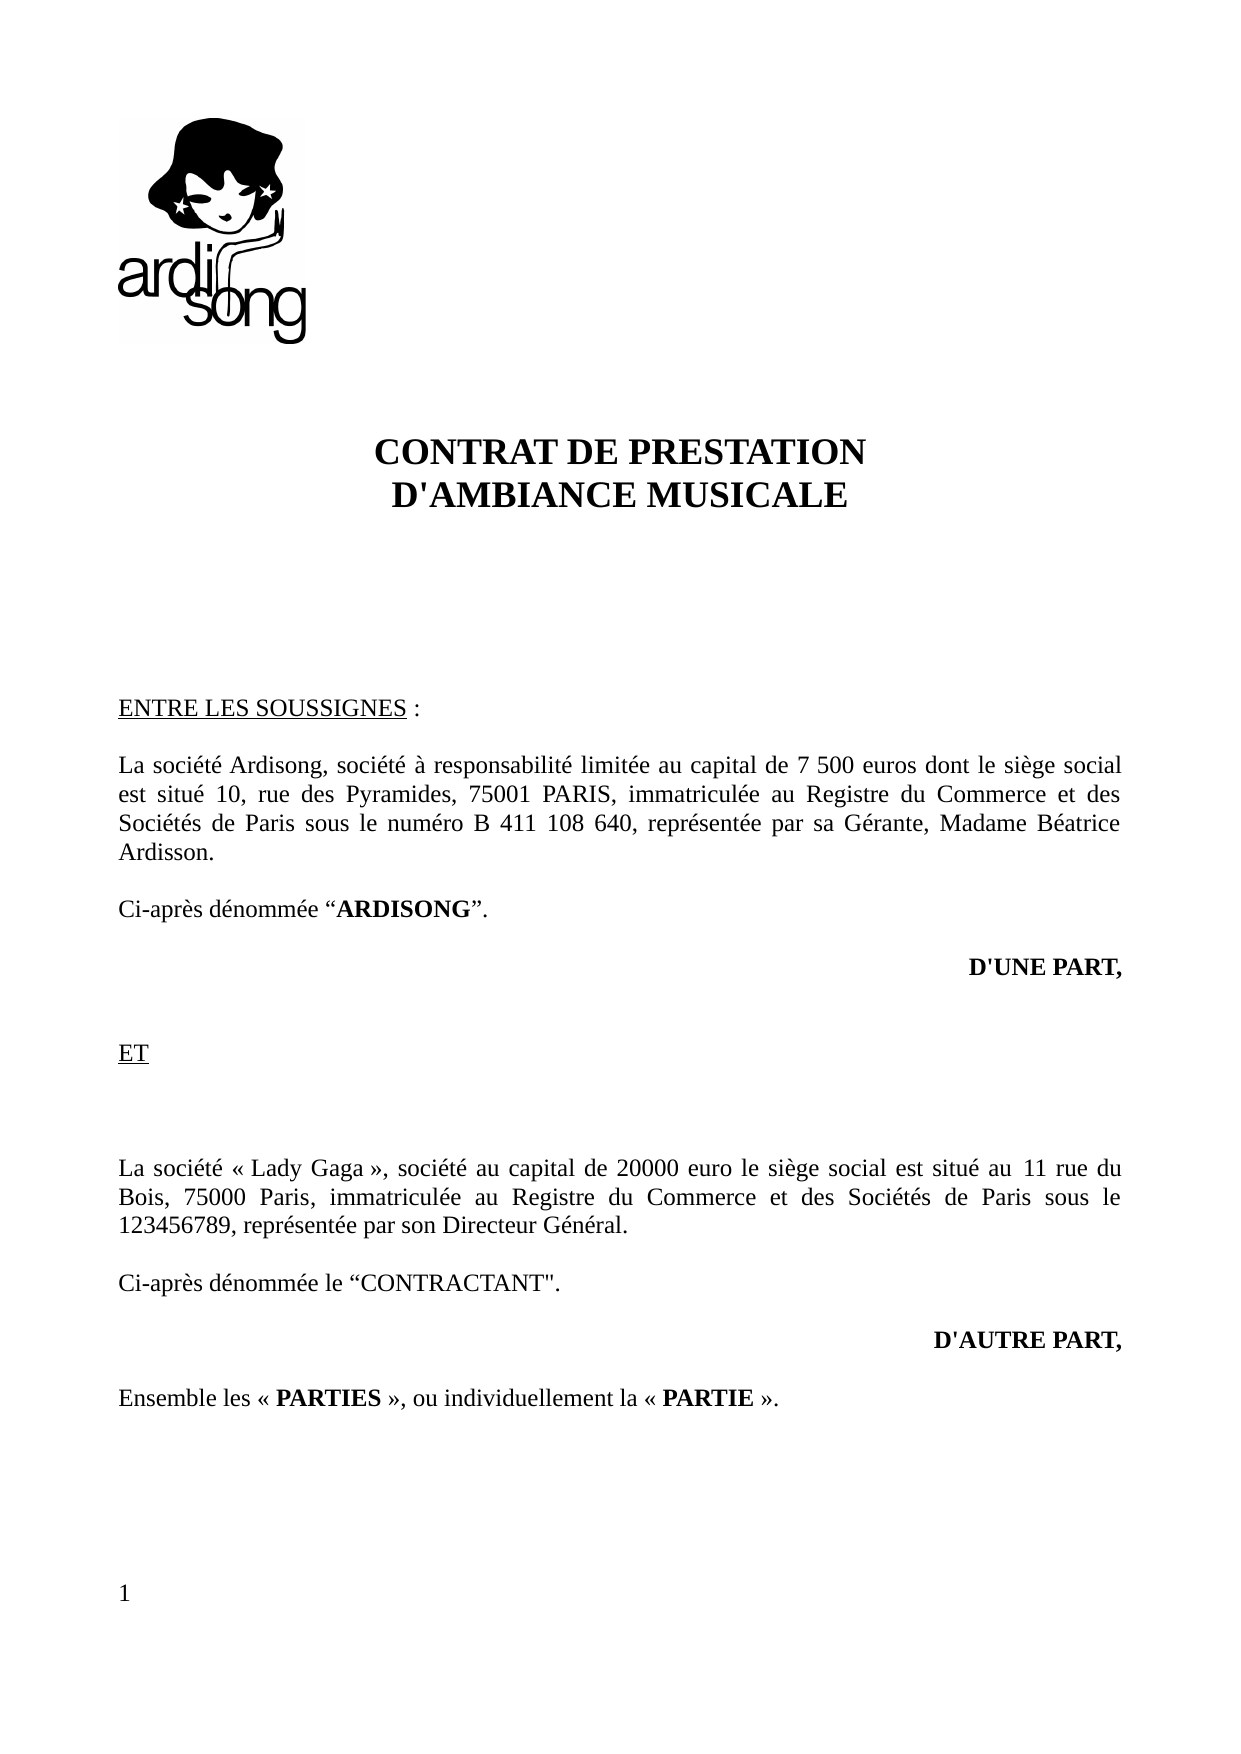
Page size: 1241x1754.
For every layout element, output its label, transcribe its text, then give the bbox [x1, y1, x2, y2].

text Ci-après dénommée le “CONTRACTANT". [118, 1268, 1122, 1297]
text La société « Lady Gaga », société au capital de 20000 euro le siège social est situé au 11 rue du Bois, 75000 Paris, immatriculée au Registre du Commerce et des Sociétés de Paris sous le 123456789, représentée par son Directeur Général. [118, 1153, 1122, 1239]
text D'UNE PART, [709, 952, 1122, 980]
text ET [118, 1038, 1122, 1067]
text La société Ardisong, société à responsabilité limitée au capital de 7 500 euros dont le siège social est situé 10, rue des Pyramides, 75001 PARIS, immatriculée au Registre du Commerce et des Sociétés de Paris sous le numéro B 411 108 640, représentée par sa Gérante, Madame Béatrice Ardisson. [118, 750, 1122, 865]
title CONTRAT DE PRESTATION D'AMBIANCE MUSICALE [295, 429, 945, 516]
text ENTRE LES SOUSSIGNES : [118, 693, 1122, 722]
picture [118, 118, 306, 344]
text D'AUTRE PART, [709, 1325, 1122, 1354]
text Ci-après dénommée “ARDISONG”. [118, 894, 1122, 923]
text Ensemble les « PARTIES », ou individuellement la « PARTIE ». [118, 1383, 1122, 1412]
